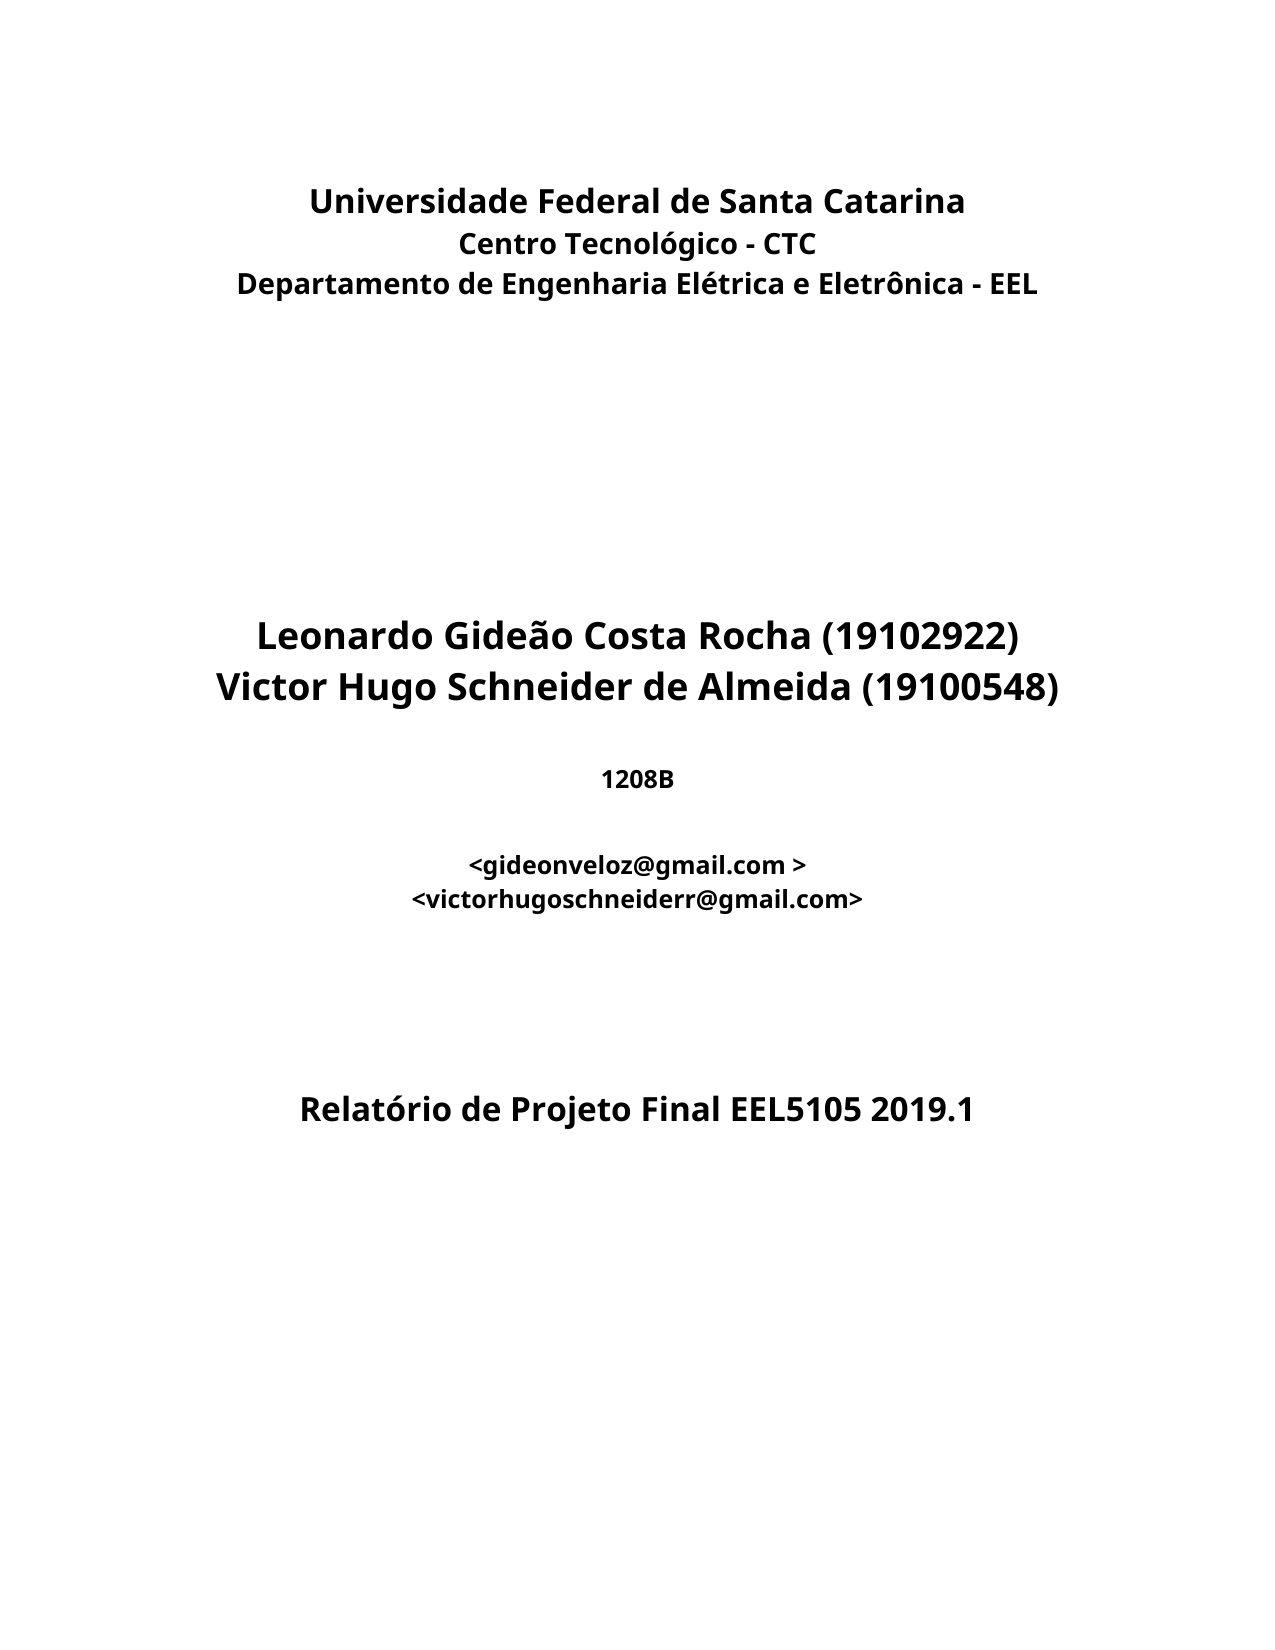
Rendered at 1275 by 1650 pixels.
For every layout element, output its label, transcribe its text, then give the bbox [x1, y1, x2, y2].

text Relatório de Projeto Final EEL5105 2019.1 [262, 1034, 1012, 1131]
text Leonardo Gideão Costa Rocha (19102922) [150, 609, 1125, 660]
text Victor Hugo Schneider de Almeida (19100548) [150, 660, 1125, 711]
text Departamento de Engenharia Elétrica e Eletrônica - EEL [150, 263, 1125, 303]
text Universidade Federal de Santa Catarina [150, 178, 1125, 223]
text Centro Tecnológico - CTC [150, 223, 1125, 263]
text <gideonveloz@gmail.com > [150, 847, 1125, 881]
text 1208B [150, 762, 1125, 796]
text <victorhugoschneiderr@gmail.com> [150, 881, 1125, 915]
